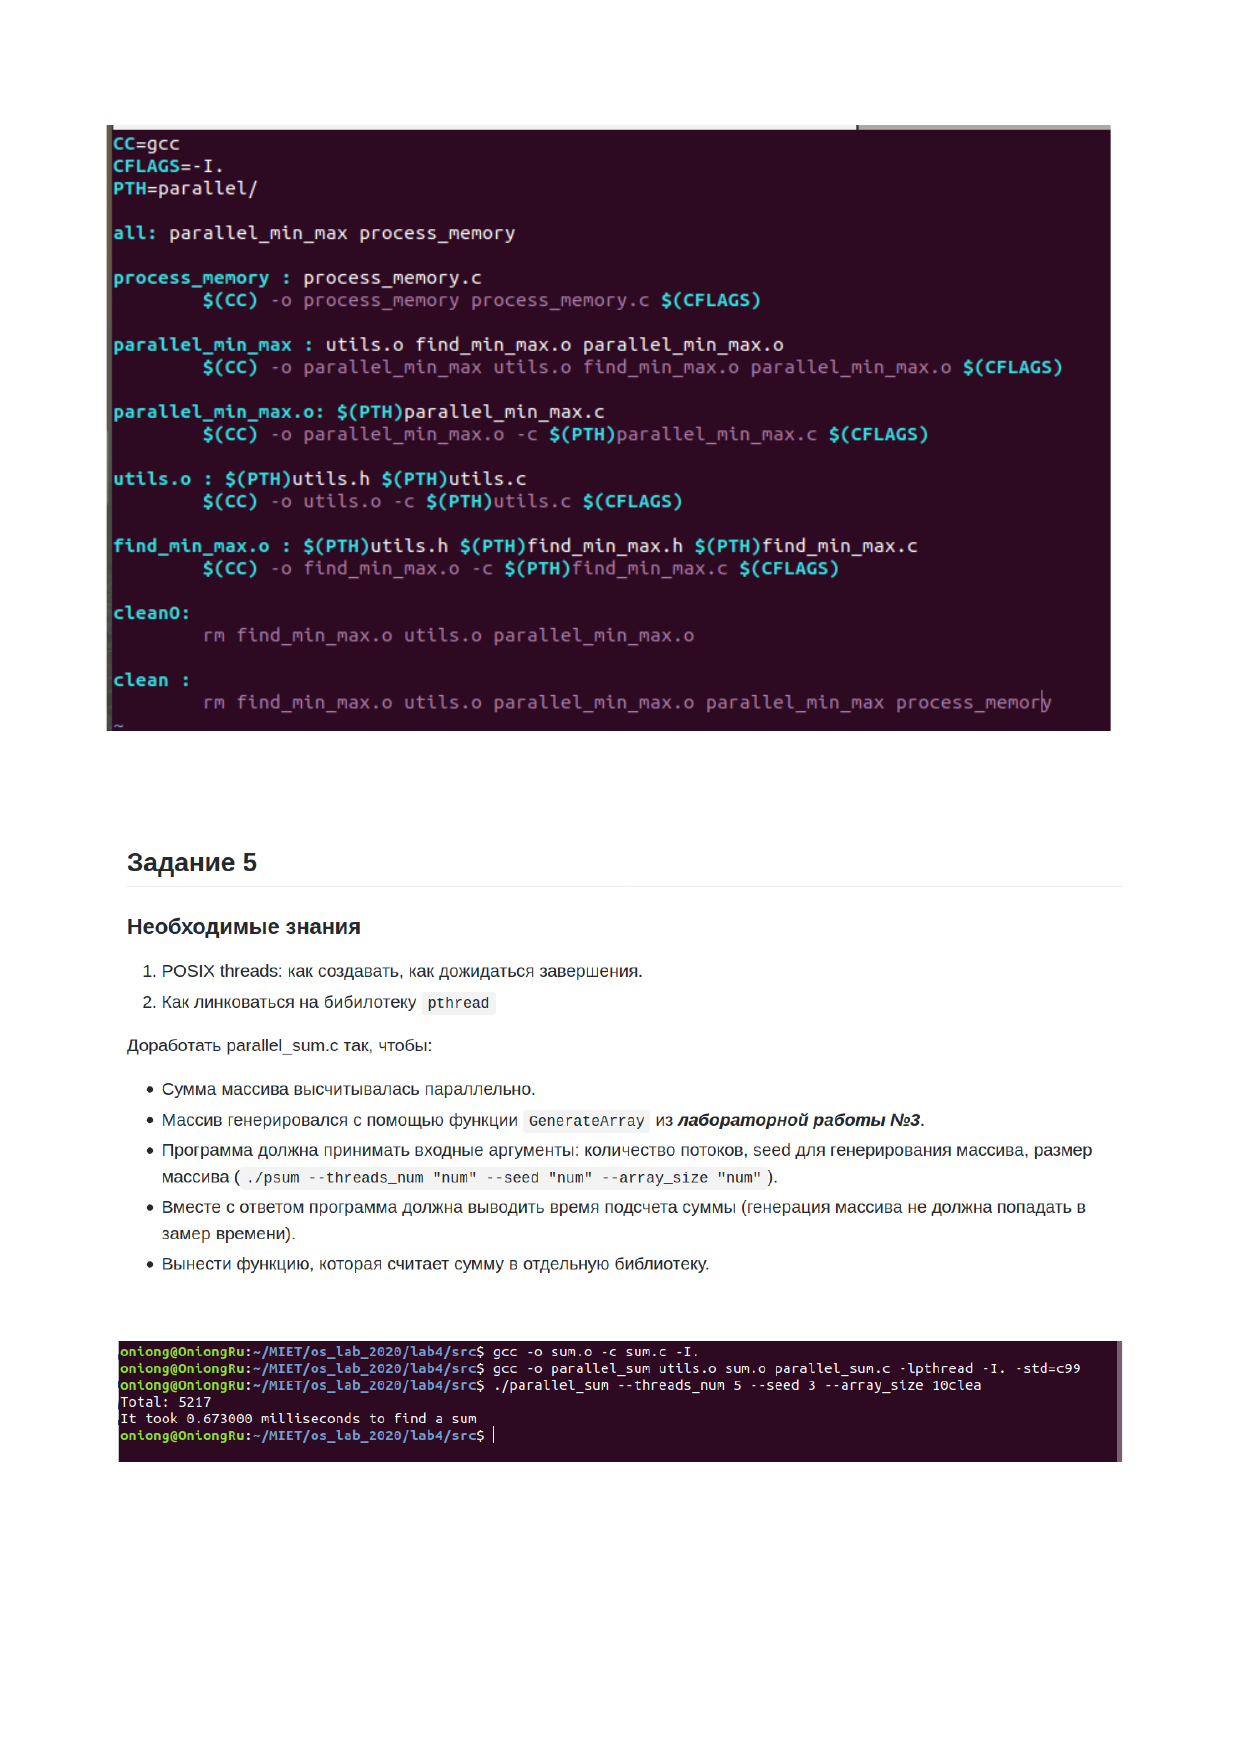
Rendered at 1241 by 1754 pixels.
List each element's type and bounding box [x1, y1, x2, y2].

picture [106, 125, 1111, 731]
picture [118, 1341, 1123, 1462]
picture [118, 845, 1123, 1285]
